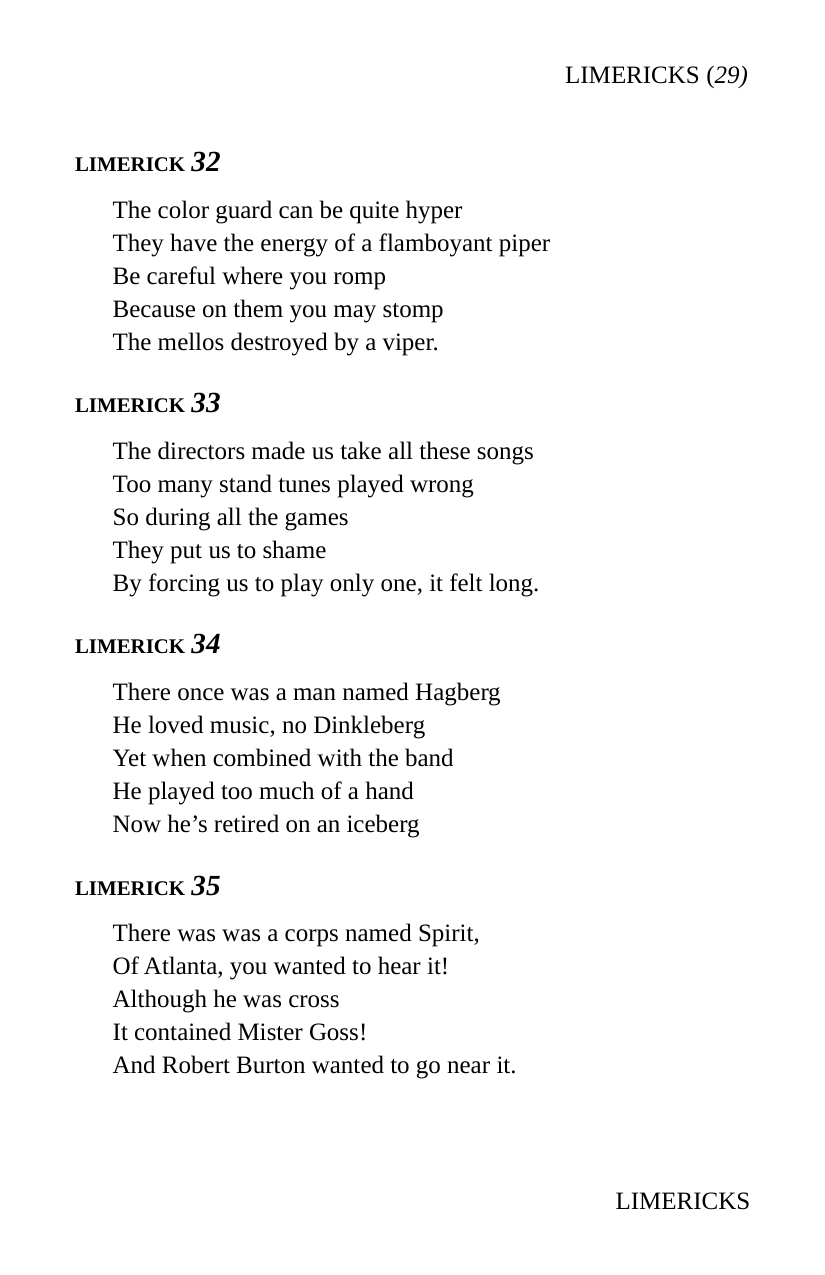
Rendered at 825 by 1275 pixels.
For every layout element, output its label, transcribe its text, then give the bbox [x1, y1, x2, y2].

text It contained Mister Goss! [75, 1017, 750, 1046]
text Now he’s retired on an iceberg [75, 809, 750, 838]
text The color guard can be quite hyper [75, 195, 750, 223]
text The directors made us take all these songs [75, 436, 750, 465]
text They have the energy of a flamboyant piper [75, 228, 750, 257]
text Too many stand tunes played wrong [75, 469, 750, 498]
subtitle LIMERICK 34 [75, 627, 750, 660]
text He played too much of a hand [75, 776, 750, 805]
subtitle LIMERICK 35 [75, 868, 750, 901]
subtitle LIMERICK 33 [75, 385, 750, 419]
subtitle LIMERICK 32 [75, 144, 750, 178]
text There once was a man named Hagberg [75, 677, 750, 706]
text Be careful where you romp [75, 261, 750, 289]
text By forcing us to play only one, it felt long. [75, 568, 750, 597]
text He loved music, no Dinkleberg [75, 710, 750, 739]
text Of Atlanta, you wanted to hear it! [75, 951, 750, 980]
text Because on them you may stomp [75, 294, 750, 323]
text And Robert Burton wanted to go near it. [75, 1050, 750, 1079]
text There was was a corps named Spirit, [75, 918, 750, 947]
text Although he was cross [75, 984, 750, 1013]
text So during all the games [75, 502, 750, 531]
text Yet when combined with the band [75, 743, 750, 772]
text The mellos destroyed by a viper. [75, 327, 750, 356]
text They put us to shame [75, 535, 750, 564]
